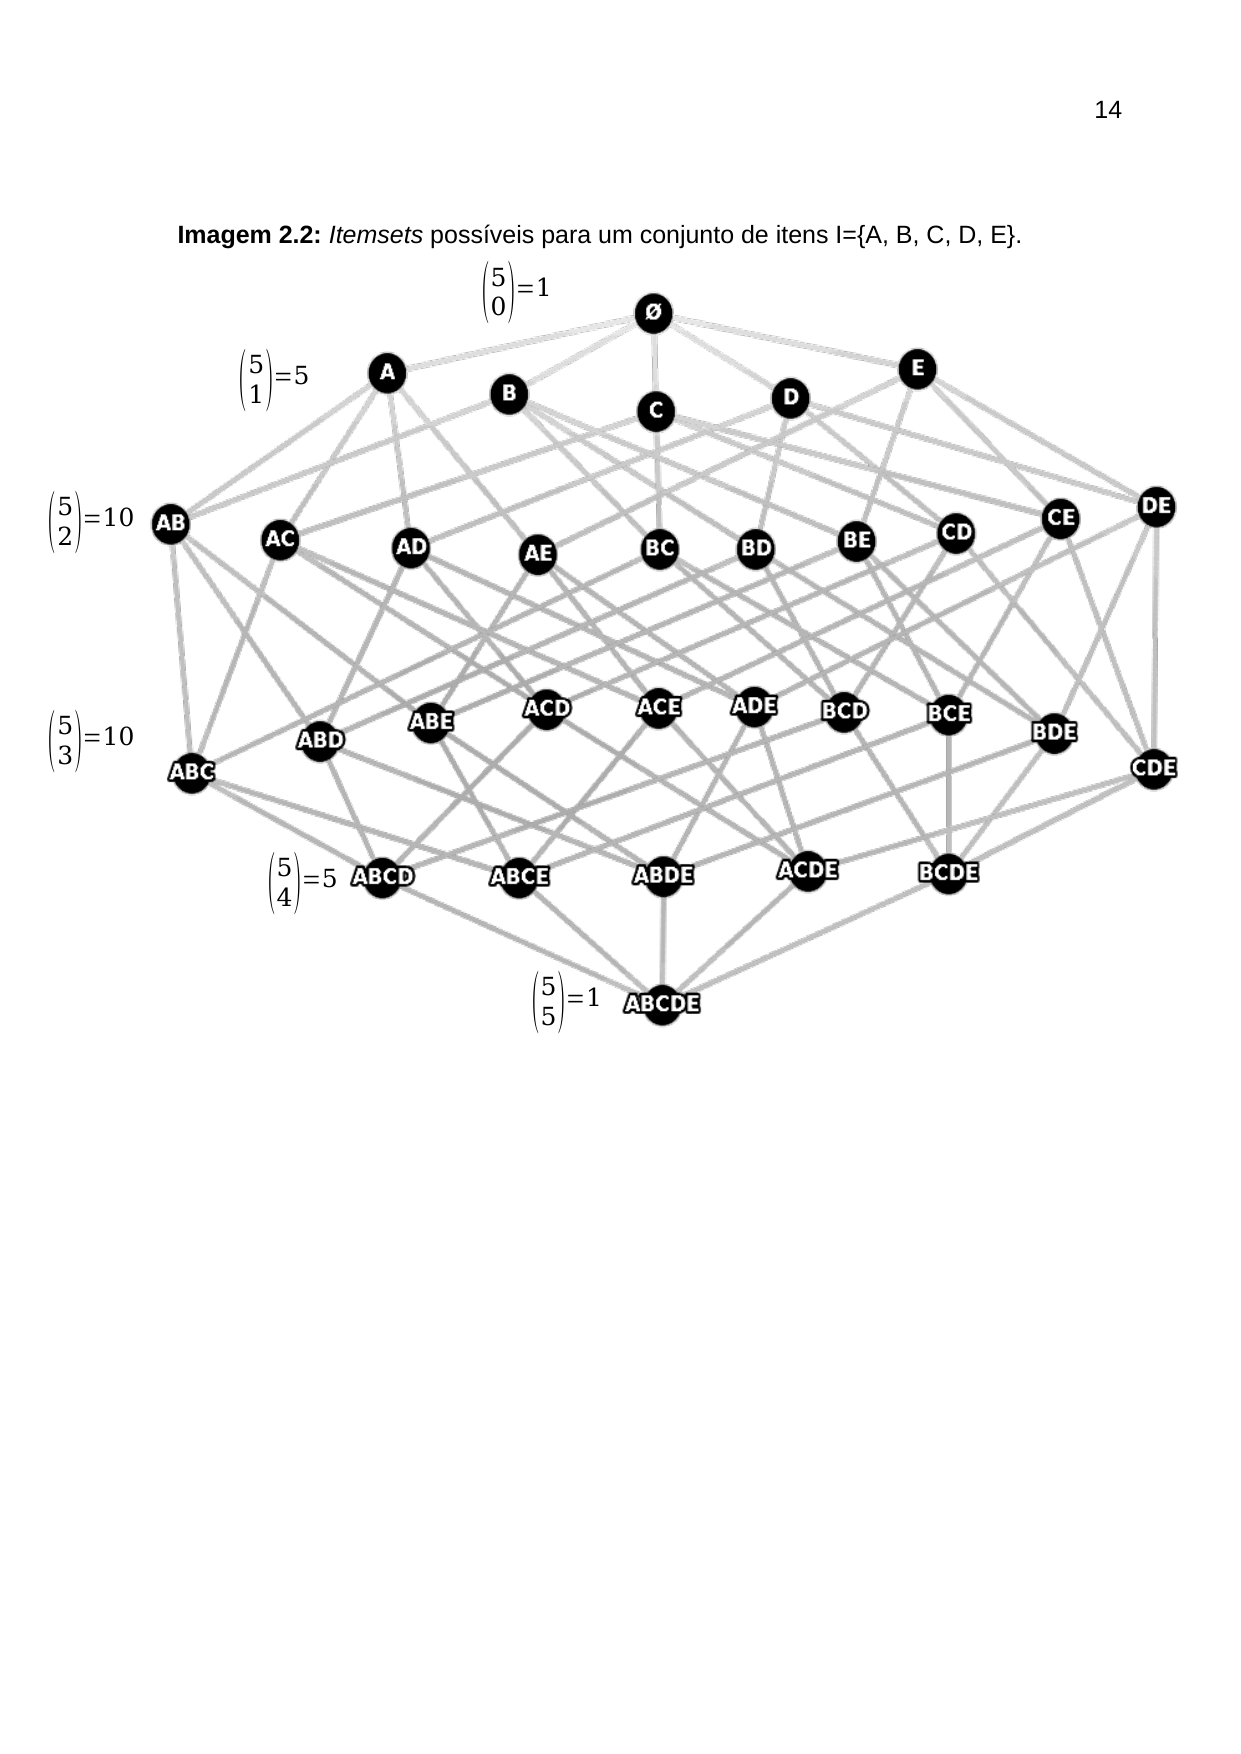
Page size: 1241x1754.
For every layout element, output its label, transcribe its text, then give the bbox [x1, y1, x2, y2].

picture [140, 277, 1200, 1067]
text Imagem 2.2: Itemsets possíveis para um conjunto de itens I={A, B, C, D, E}. [177, 220, 1122, 249]
